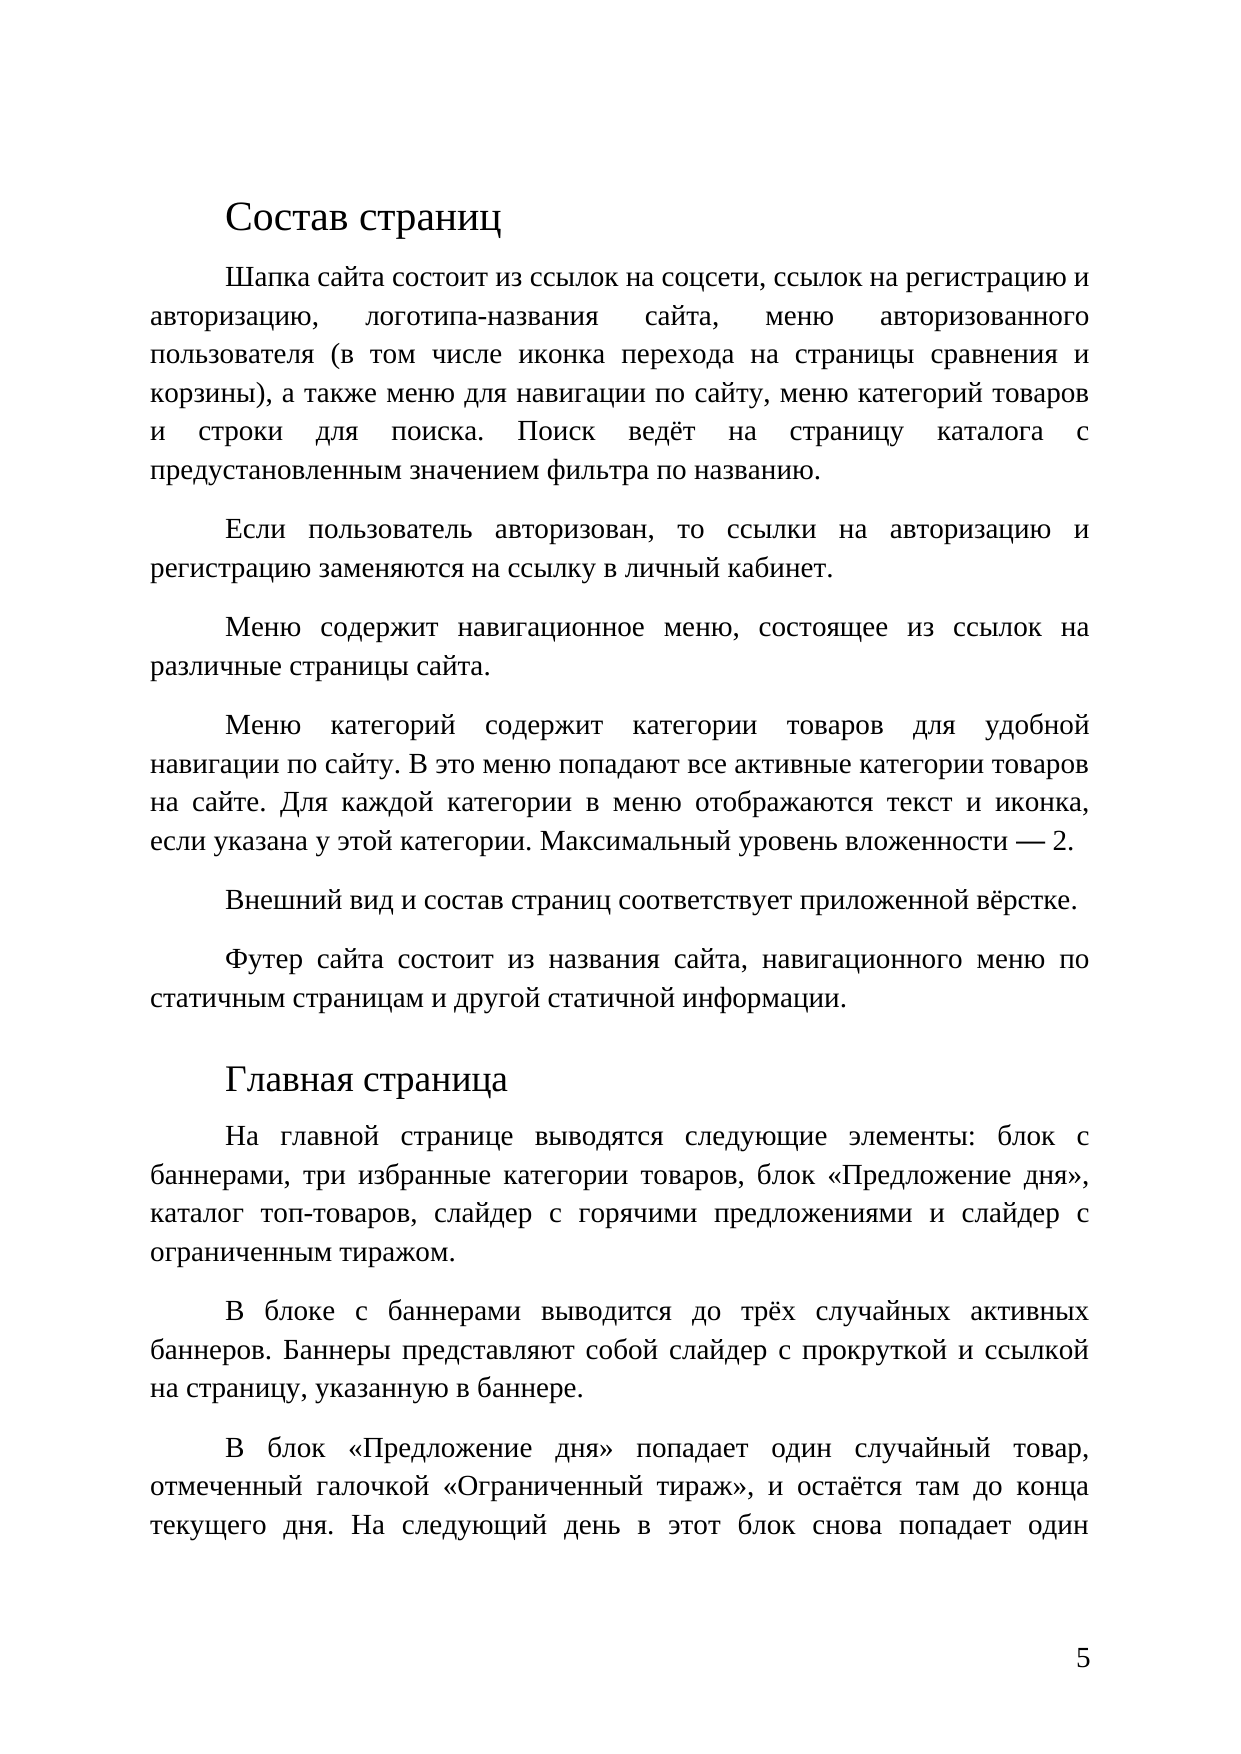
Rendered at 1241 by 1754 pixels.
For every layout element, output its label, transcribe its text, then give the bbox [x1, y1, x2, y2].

text Шапка сайта состоит из ссылок на соцсети, ссылок на регистрацию и авторизацию, логотипа-названия сайта, меню авторизованного пользователя (в том числе иконка перехода на страницы сравнения и корзины), а также меню для навигации по сайту, меню категорий товаров и строки для поиска. Поиск ведёт на страницу каталога с предустановленным значением фильтра по названию. [150, 259, 1090, 486]
text В блоке с баннерами выводится до трёх случайных активных баннеров. Баннеры представляют собой слайдер с прокруткой и ссылкой на страницу, указанную в баннере. [150, 1293, 1090, 1404]
text Меню категорий содержит категории товаров для удобной навигации по сайту. В это меню попадают все активные категории товаров на сайте. Для каждой категории в меню отображаются текст и иконка, если указана у этой категории. Максимальный уровень вложенности ― 2. [150, 707, 1090, 856]
text На главной странице выводятся следующие элементы: блок с баннерами, три избранные категории товаров, блок «Предложение дня», каталог топ-товаров, слайдер с горячими предложениями и слайдер с ограниченным тиражом. [150, 1118, 1090, 1267]
text Футер сайта состоит из названия сайта, навигационного меню по статичным страницам и другой статичной информации. [150, 942, 1090, 1014]
text Если пользователь авторизован, то ссылки на авторизацию и регистрацию заменяются на ссылку в личный кабинет. [150, 511, 1090, 583]
text В блок «Предложение дня» попадает один случайный товар, отмеченный галочкой «Ограниченный тираж», и остаётся там до конца текущего дня. На следующий день в этот блок снова попадает один [150, 1430, 1090, 1540]
text Меню содержит навигационное меню, состоящее из ссылок на различные страницы сайта. [150, 609, 1090, 681]
subtitle Главная страница [150, 1056, 1090, 1099]
subtitle Состав страниц [150, 192, 1090, 239]
text Внешний вид и состав страниц соответствует приложенной вёрстке. [150, 882, 1090, 916]
